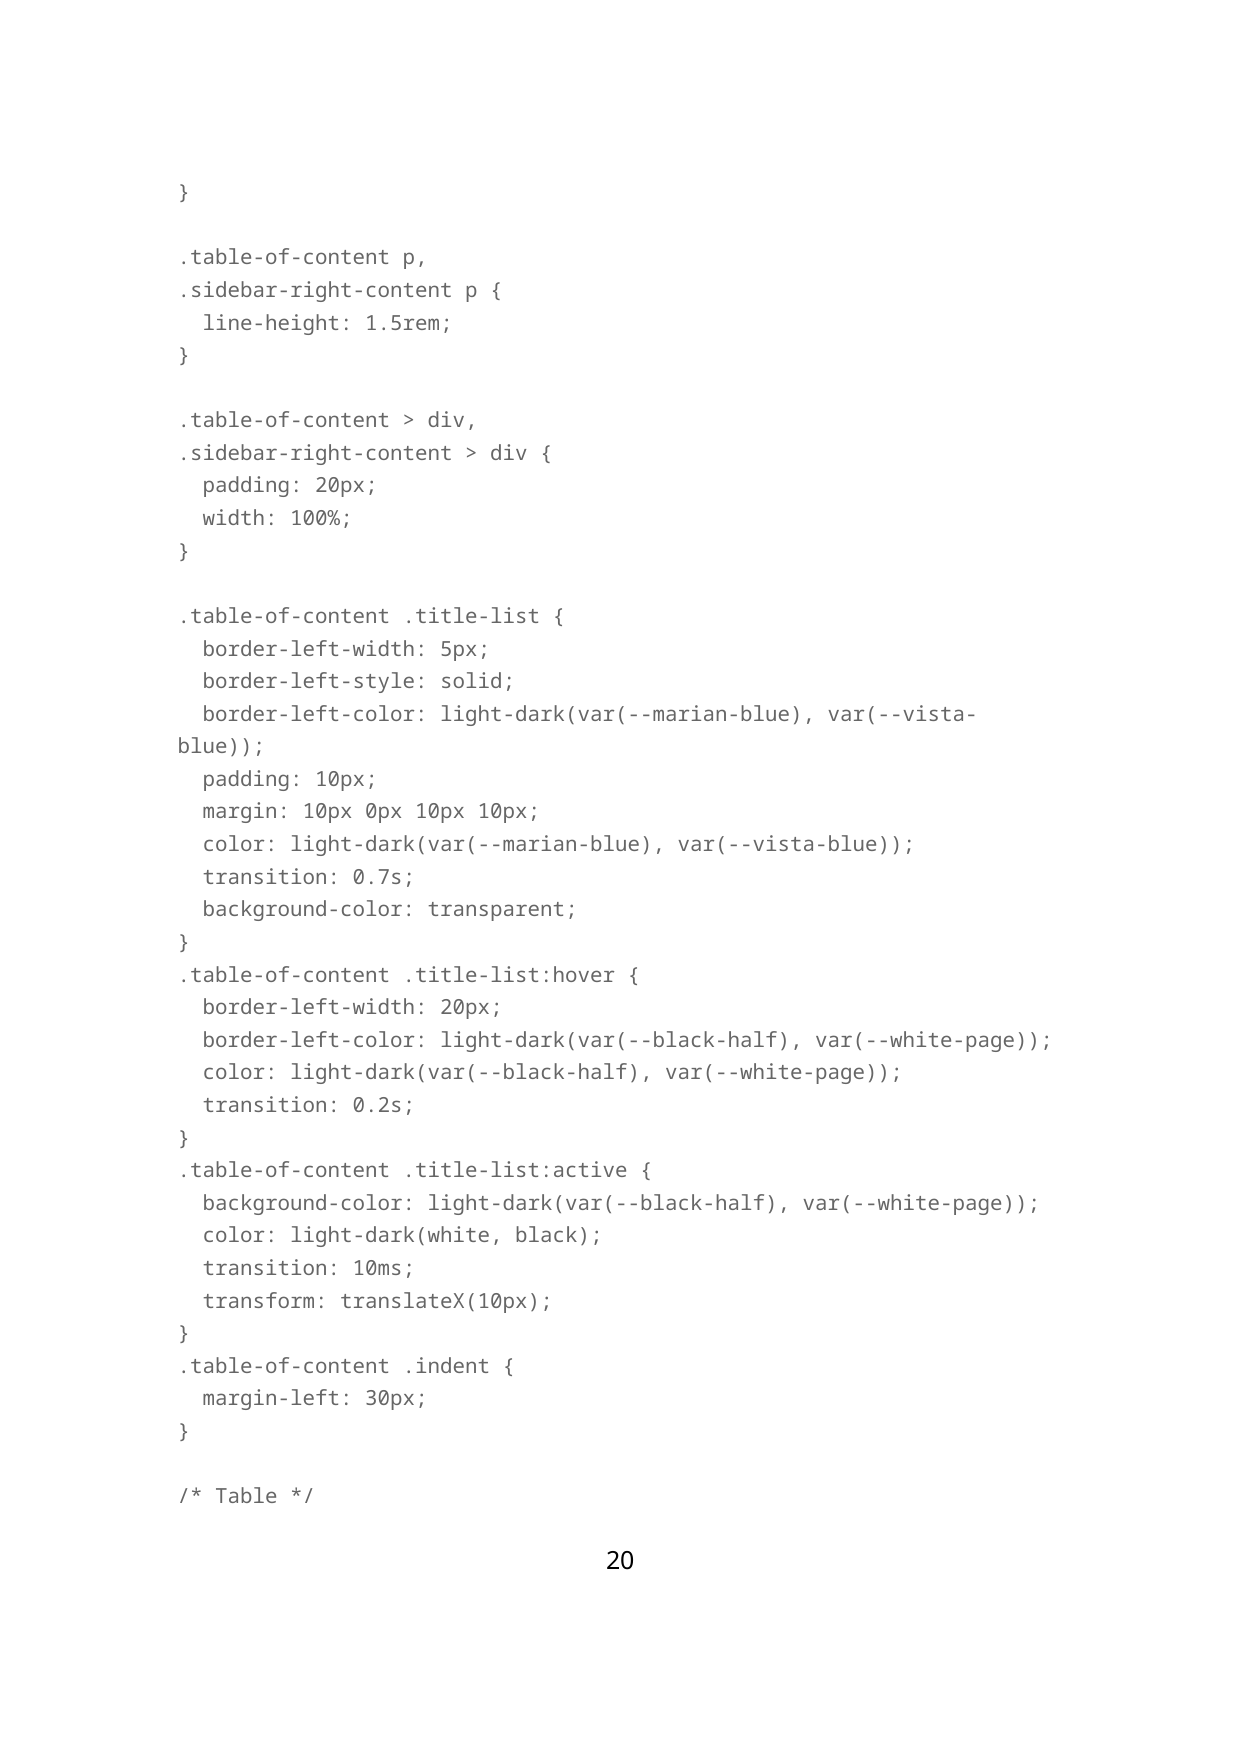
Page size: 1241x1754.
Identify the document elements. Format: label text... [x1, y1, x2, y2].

text padding: 10px; [177, 764, 1063, 792]
text border-left-color: light-dark(var(--marian-blue), var(--vista-blue)); [177, 699, 1063, 760]
text } [177, 927, 1063, 956]
text margin-left: 30px; [177, 1383, 1063, 1412]
text margin: 10px 0px 10px 10px; [177, 797, 1063, 825]
text transition: 0.2s; [177, 1090, 1063, 1118]
text color: light-dark(white, black); [177, 1221, 1063, 1249]
text line-height: 1.5rem; [177, 308, 1063, 336]
text .table-of-content .title-list:hover { [177, 960, 1063, 988]
text .table-of-content .title-list:active { [177, 1155, 1063, 1184]
text background-color: transparent; [177, 894, 1063, 923]
text border-left-width: 20px; [177, 992, 1063, 1021]
text background-color: light-dark(var(--black-half), var(--white-page)); [177, 1188, 1063, 1216]
text transition: 10ms; [177, 1253, 1063, 1282]
text color: light-dark(var(--black-half), var(--white-page)); [177, 1057, 1063, 1086]
text } [177, 536, 1063, 564]
text } [177, 340, 1063, 369]
text border-left-color: light-dark(var(--black-half), var(--white-page)); [177, 1025, 1063, 1053]
text .table-of-content .title-list { [177, 601, 1063, 629]
text .table-of-content > div, [177, 405, 1063, 434]
text border-left-style: solid; [177, 666, 1063, 695]
text .sidebar-right-content p { [177, 275, 1063, 303]
text /* Table */ [177, 1481, 1063, 1510]
text .table-of-content .indent { [177, 1351, 1063, 1379]
text } [177, 1318, 1063, 1347]
text transform: translateX(10px); [177, 1286, 1063, 1314]
text .table-of-content p, [177, 242, 1063, 271]
text width: 100%; [177, 503, 1063, 532]
text border-left-width: 5px; [177, 634, 1063, 662]
text } [177, 1416, 1063, 1444]
text color: light-dark(var(--marian-blue), var(--vista-blue)); [177, 829, 1063, 858]
text transition: 0.7s; [177, 862, 1063, 890]
text } [177, 1123, 1063, 1151]
text .sidebar-right-content > div { [177, 438, 1063, 466]
text } [177, 177, 1063, 206]
text padding: 20px; [177, 471, 1063, 499]
